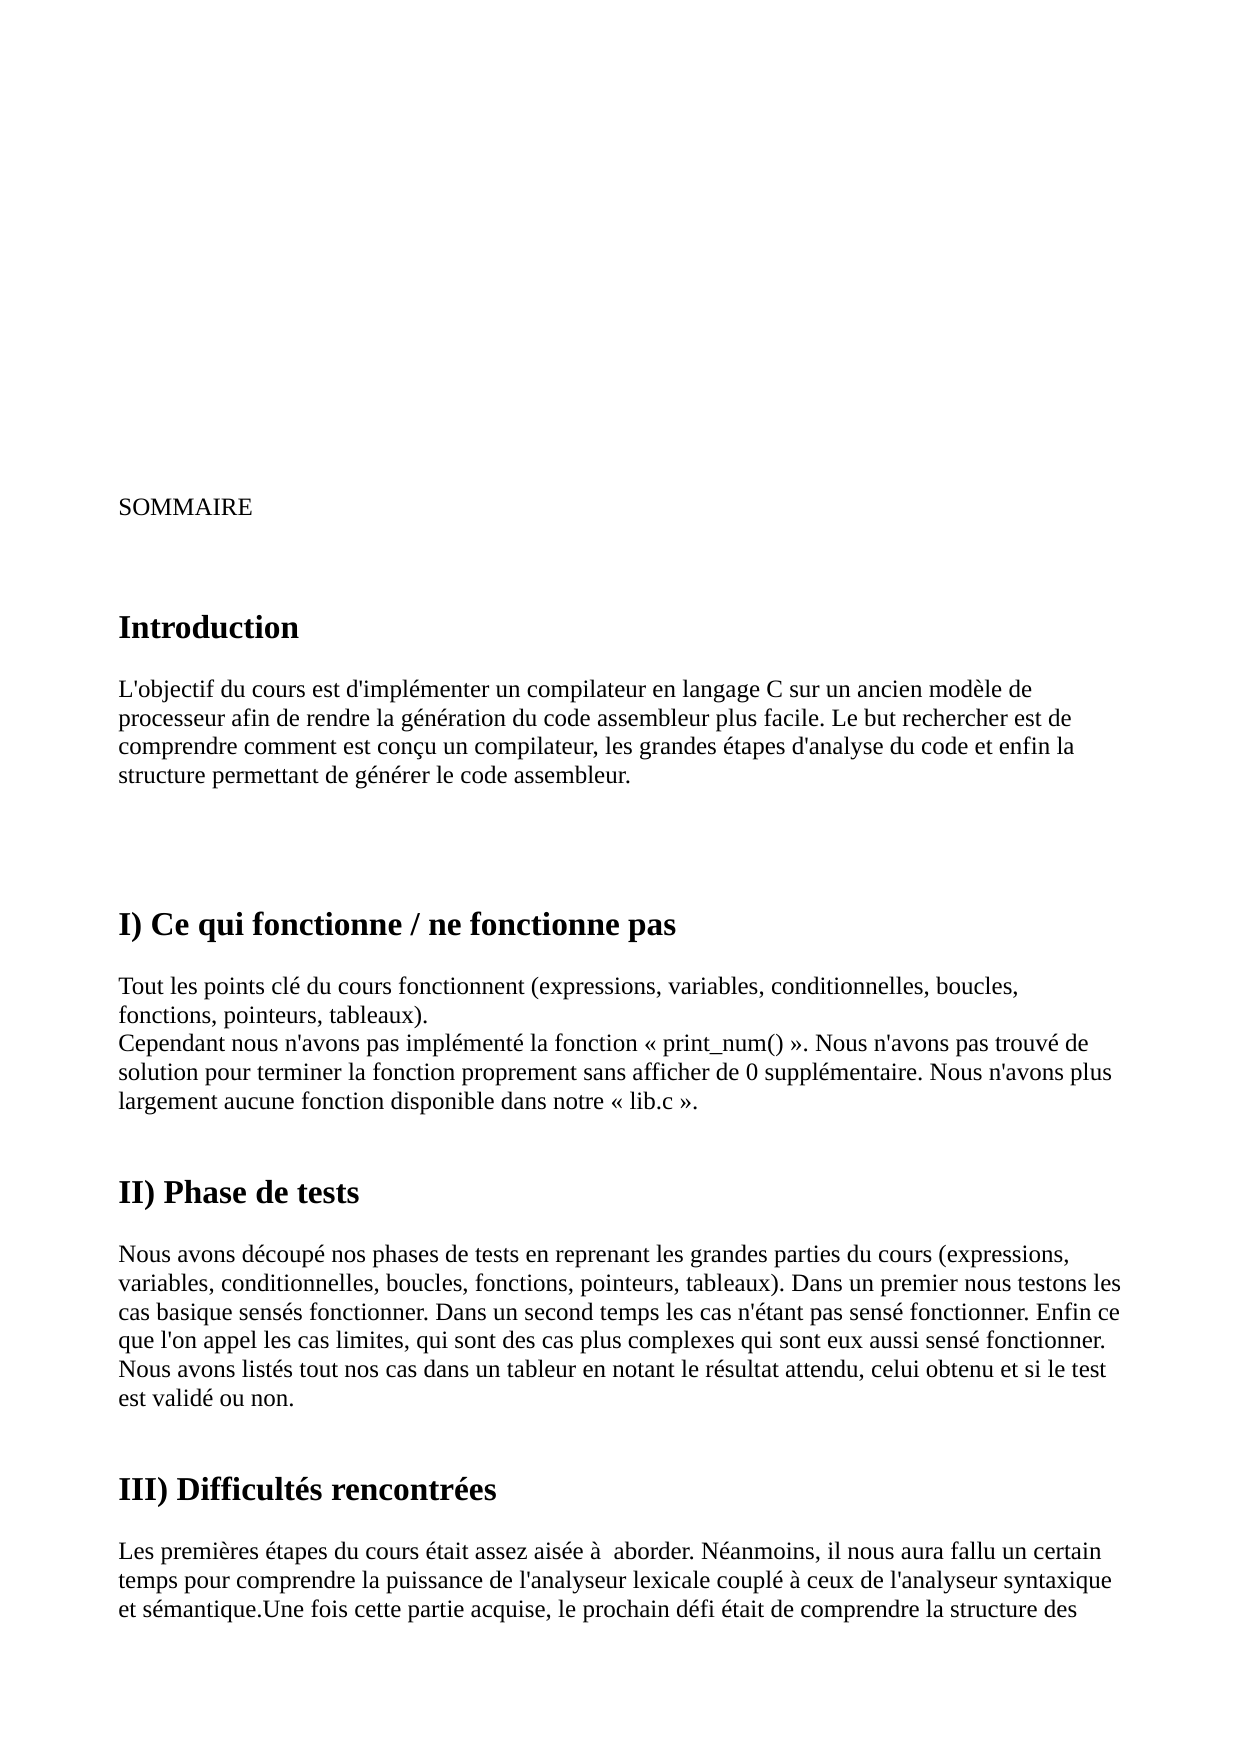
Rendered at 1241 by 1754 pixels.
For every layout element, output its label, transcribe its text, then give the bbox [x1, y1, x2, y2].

text Cependant nous n'avons pas implémenté la fonction « print_num() ». Nous n'avons pas trouvé de solution pour terminer la fonction proprement sans afficher de 0 supplémentaire. Nous n'avons plus largement aucune fonction disponible dans notre « lib.c ». [118, 1028, 1122, 1115]
text III) Difficultés rencontrées [118, 1469, 1122, 1508]
text Les premières étapes du cours était assez aisée à aborder. Néanmoins, il nous aura fallu un certain temps pour comprendre la puissance de l'analyseur lexicale couplé à ceux de l'analyseur syntaxique et sémantique.Une fois cette partie acquise, le prochain défi était de comprendre la structure des [118, 1536, 1122, 1623]
text Introduction [118, 607, 1122, 645]
text Tout les points clé du cours fonctionnent (expressions, variables, conditionnelles, boucles, fonctions, pointeurs, tableaux). [118, 971, 1122, 1028]
text Nous avons découpé nos phases de tests en reprenant les grandes parties du cours (expressions, variables, conditionnelles, boucles, fonctions, pointeurs, tableaux). Dans un premier nous testons les cas basique sensés fonctionner. Dans un second temps les cas n'étant pas sensé fonctionner. Enfin ce que l'on appel les cas limites, qui sont des cas plus complexes qui sont eux aussi sensé fonctionner. Nous avons listés tout nos cas dans un tableur en notant le résultat attendu, celui obtenu et si le test est validé ou non. [118, 1239, 1122, 1412]
text II) Phase de tests [118, 1172, 1122, 1211]
text L'objectif du cours est d'implémenter un compilateur en langage C sur un ancien modèle de processeur afin de rendre la génération du code assembleur plus facile. Le but rechercher est de comprendre comment est conçu un compilateur, les grandes étapes d'analyse du code et enfin la structure permettant de générer le code assembleur. [118, 674, 1122, 789]
text SOMMAIRE [118, 492, 1122, 521]
text I) Ce qui fonctionne / ne fonctionne pas [118, 904, 1122, 942]
